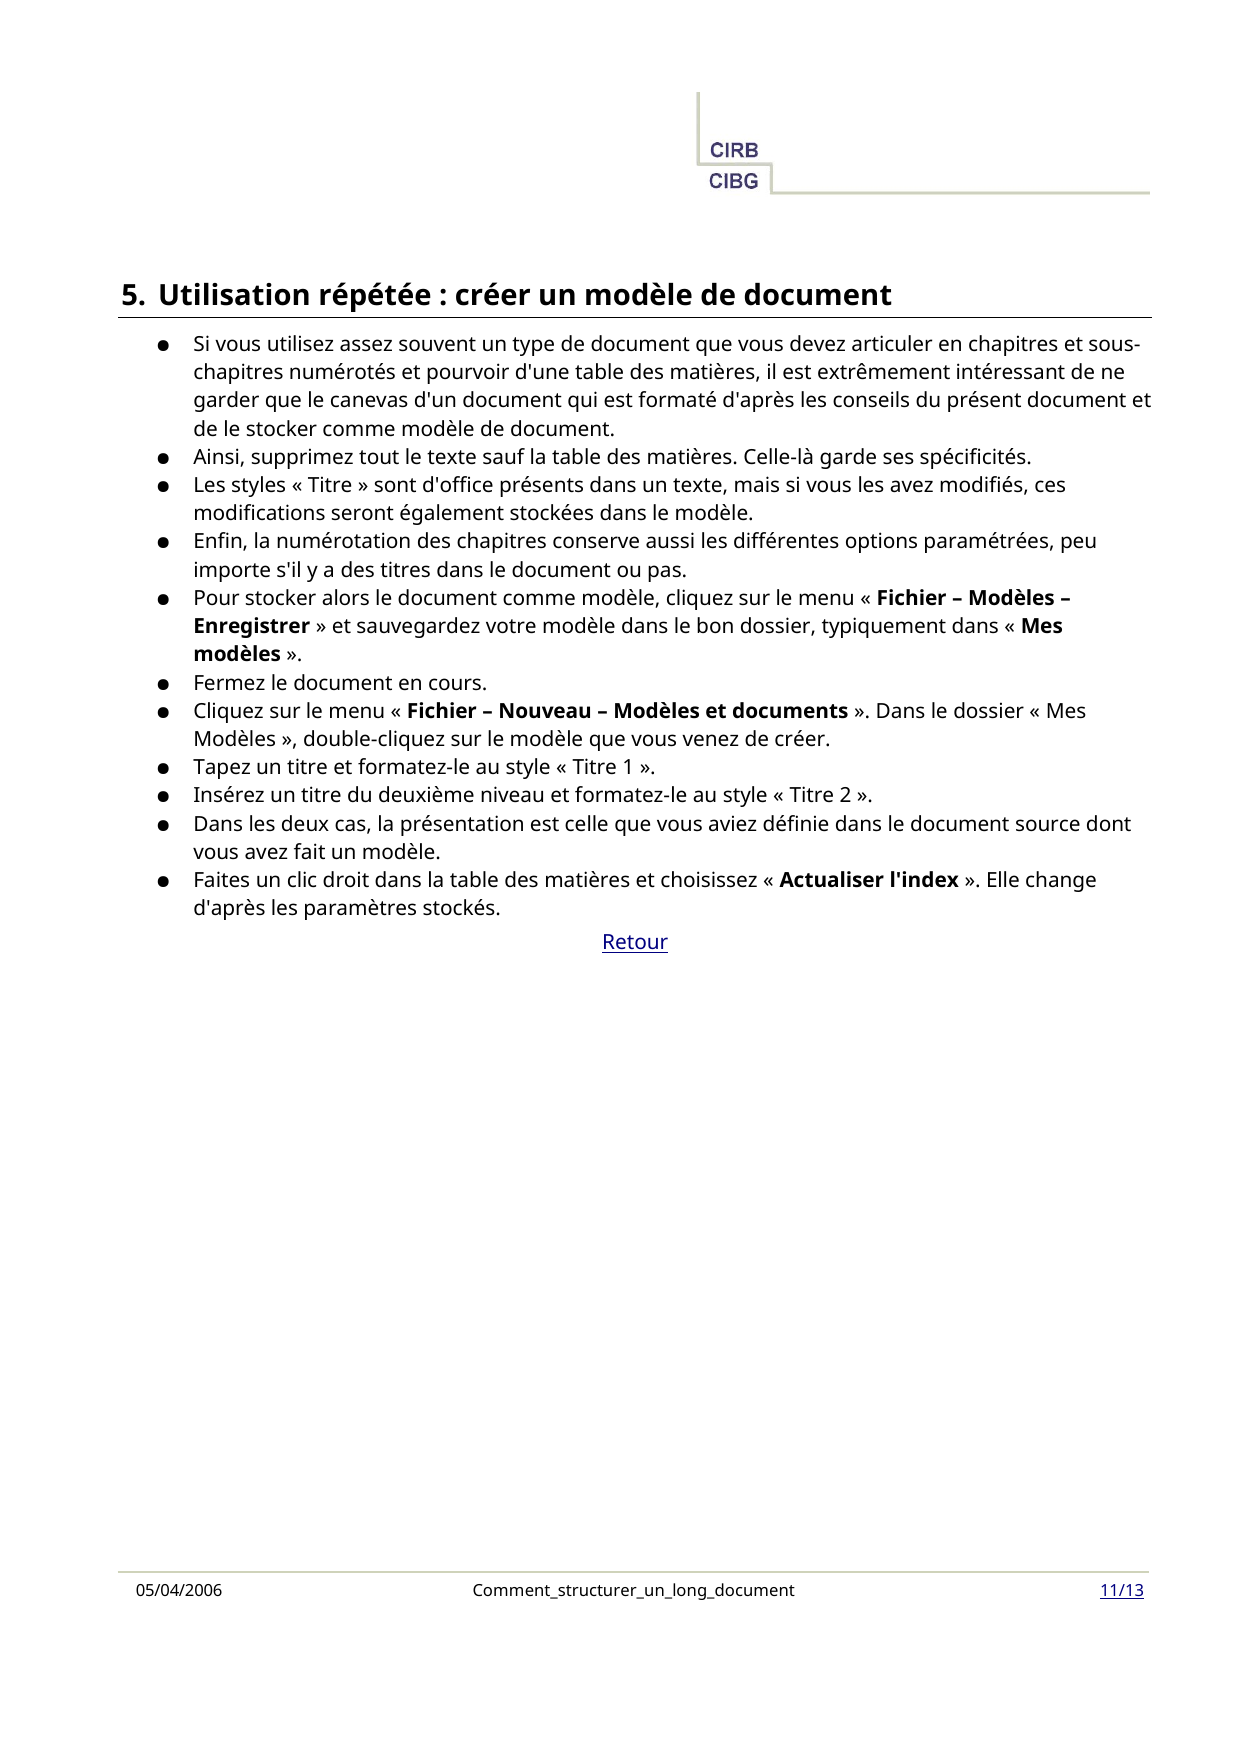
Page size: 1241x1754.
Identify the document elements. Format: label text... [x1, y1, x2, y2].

list Insérez un titre du deuxième niveau et formatez-le au style « Titre 2 ». [156, 781, 1152, 809]
list Ainsi, supprimez tout le texte sauf la table des matières. Celle-là garde ses spécificités. [156, 442, 1152, 470]
subtitle Utilisation répétée : créer un modèle de document [118, 271, 1152, 317]
list Pour stocker alors le document comme modèle, cliquez sur le menu « Fichier – Modèles – Enregistrer » et sauvegardez votre modèle dans le bon dossier, typiquement dans « Mes modèles ». [156, 583, 1152, 668]
list Dans les deux cas, la présentation est celle que vous aviez définie dans le document source dont vous avez fait un modèle. [156, 809, 1152, 865]
picture [609, 92, 1150, 214]
list Cliquez sur le menu « Fichier – Nouveau – Modèles et documents ». Dans le dossier « Mes Modèles », double-cliquez sur le modèle que vous venez de créer. [156, 696, 1152, 752]
list Fermez le document en cours. [156, 668, 1152, 696]
list Enfin, la numérotation des chapitres conserve aussi les différentes options paramétrées, peu importe s'il y a des titres dans le document ou pas. [156, 527, 1152, 583]
list Les styles « Titre » sont d'office présents dans un texte, mais si vous les avez modifiés, ces modifications seront également stockées dans le modèle. [156, 470, 1152, 527]
list Tapez un titre et formatez-le au style « Titre 1 ». [156, 752, 1152, 781]
list Faites un clic droit dans la table des matières et choisissez « Actualiser l'index ». Elle change d'après les paramètres stockés. [156, 865, 1152, 922]
list Si vous utilisez assez souvent un type de document que vous devez articuler en chapitres et sous-chapitres numérotés et pourvoir d'une table des matières, il est extrêmement intéressant de ne garder que le canevas d'un document qui est formaté d'après les conseils du présent document et de le stocker comme modèle de document. [156, 329, 1152, 442]
table_header Retour [118, 922, 1152, 961]
